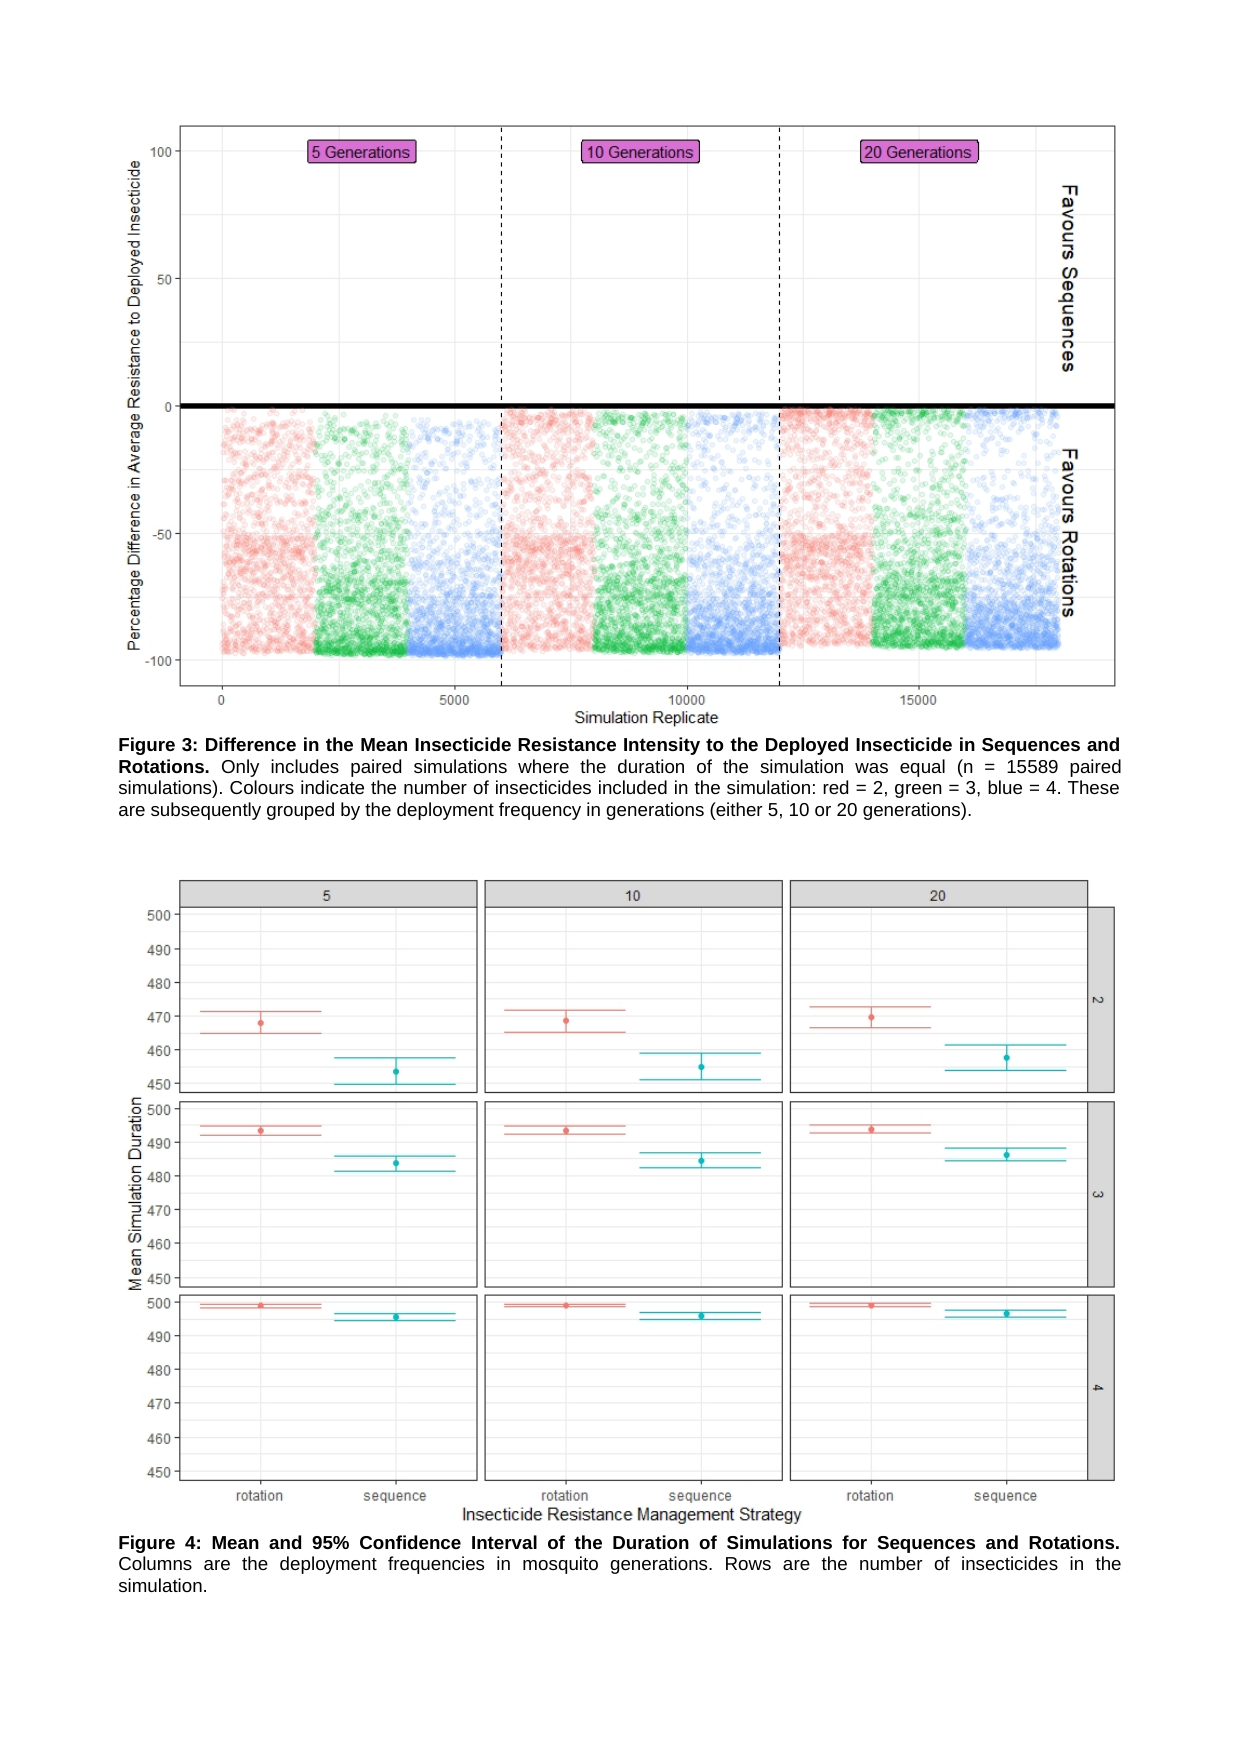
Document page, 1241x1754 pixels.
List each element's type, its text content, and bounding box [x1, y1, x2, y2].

text Figure 4: Mean and 95% Confidence Interval of the Duration of Simulations for Sequences and Rotations. Columns are the deployment frequencies in mosquito generations. Rows are the number of insecticides in the simulation. [118, 1532, 1122, 1596]
picture [118, 873, 1123, 1532]
text Figure 3: Difference in the Mean Insecticide Resistance Intensity to the Deployed Insecticide in Sequences and Rotations. Only includes paired simulations where the duration of the simulation was equal (n = 15589 paired simulations). Colours indicate the number of insecticides included in the simulation: red = 2, green = 3, blue = 4. These are subsequently grouped by the deployment frequency in generations (either 5, 10 or 20 generations). [118, 734, 1122, 820]
picture [118, 118, 1123, 734]
